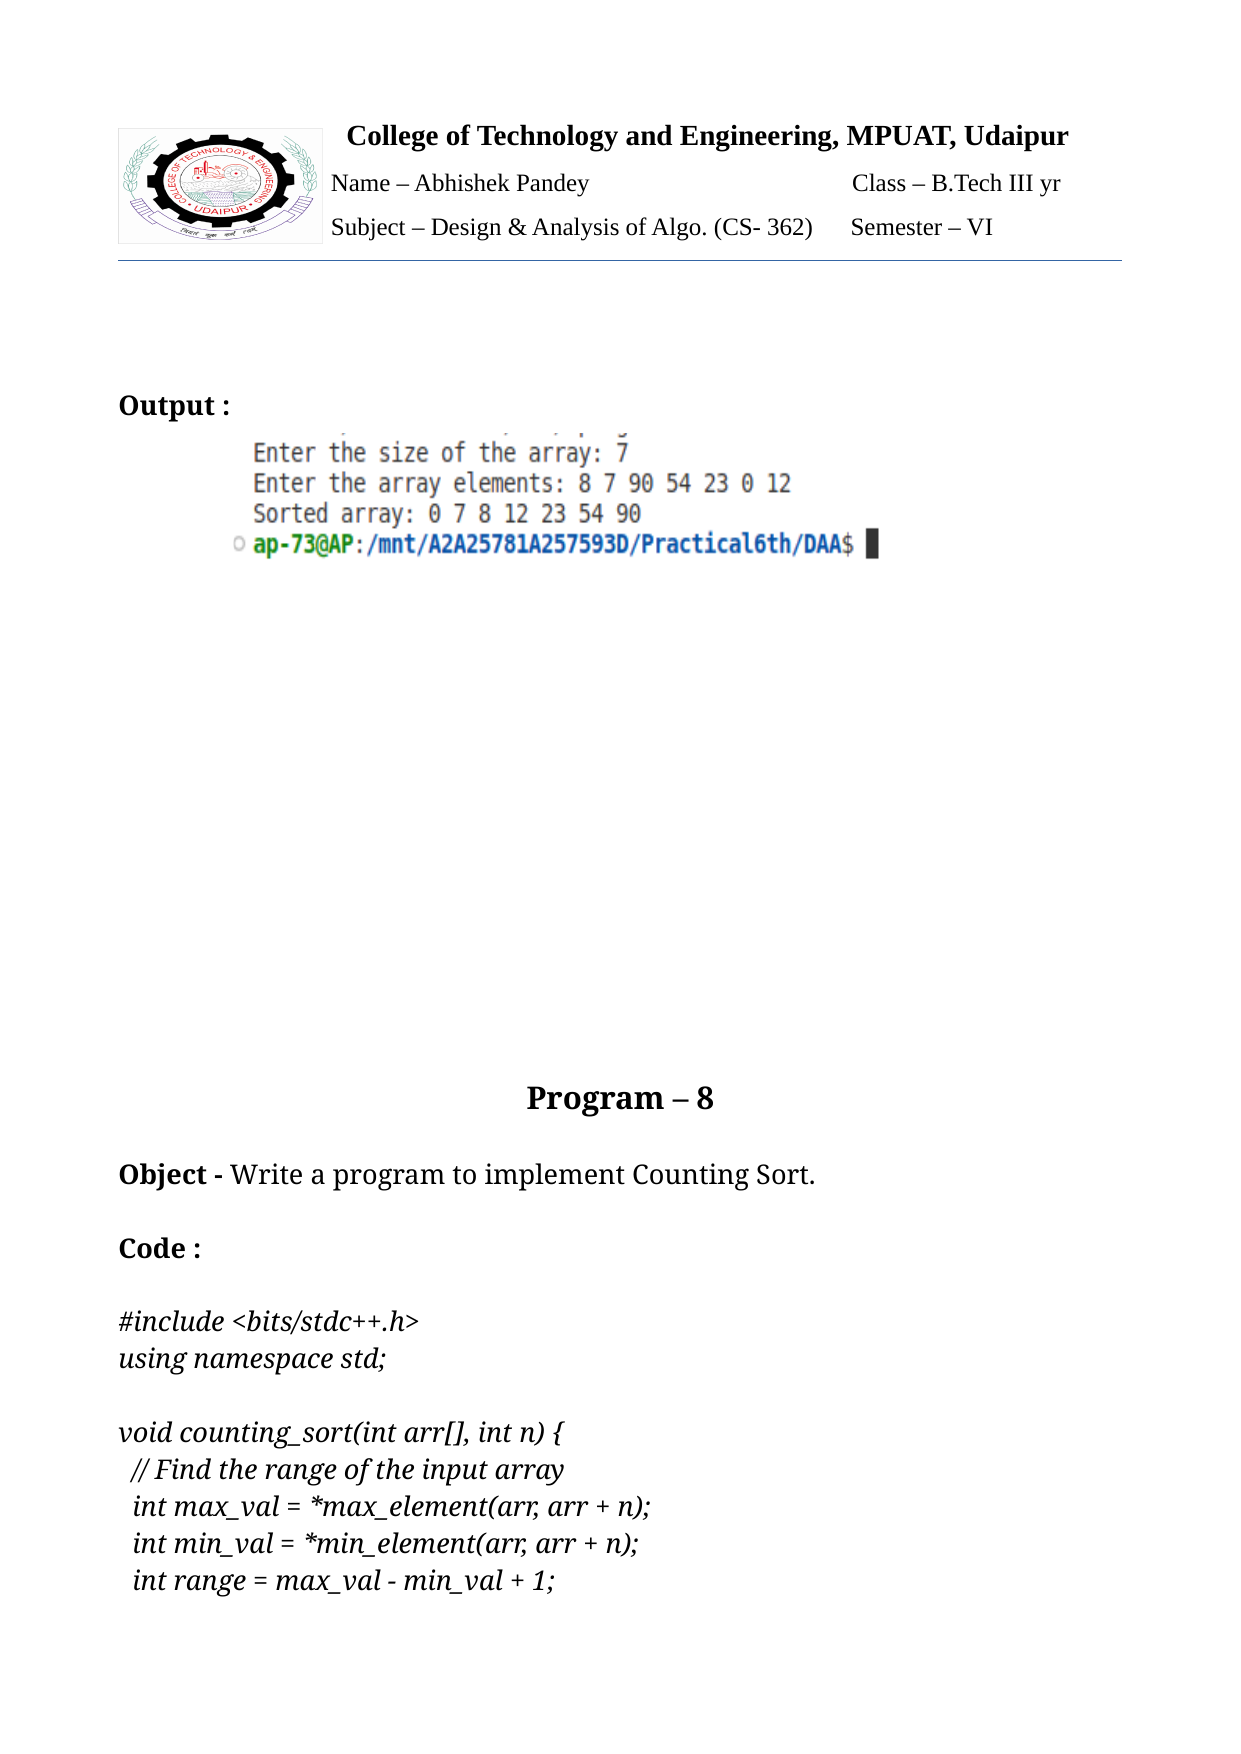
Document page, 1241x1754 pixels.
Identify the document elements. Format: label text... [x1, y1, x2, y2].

text #include <bits/stdc++.h> [118, 1303, 1122, 1340]
picture [118, 128, 323, 244]
text int min_val = *min_element(arr, arr + n); [118, 1524, 1122, 1561]
text // Find the range of the input array [118, 1450, 1122, 1487]
text int max_val = *max_element(arr, arr + n); [118, 1487, 1122, 1524]
text Program – 8 [118, 1076, 1122, 1118]
text Object - Write a program to implement Counting Sort. [118, 1155, 1122, 1192]
text Output : [118, 387, 1122, 423]
picture [233, 433, 1007, 671]
text Code : [118, 1229, 1122, 1266]
text int range = max_val - min_val + 1; [118, 1561, 1122, 1598]
text void counting_sort(int arr[], int n) { [118, 1413, 1122, 1450]
text using namespace std; [118, 1340, 1122, 1377]
